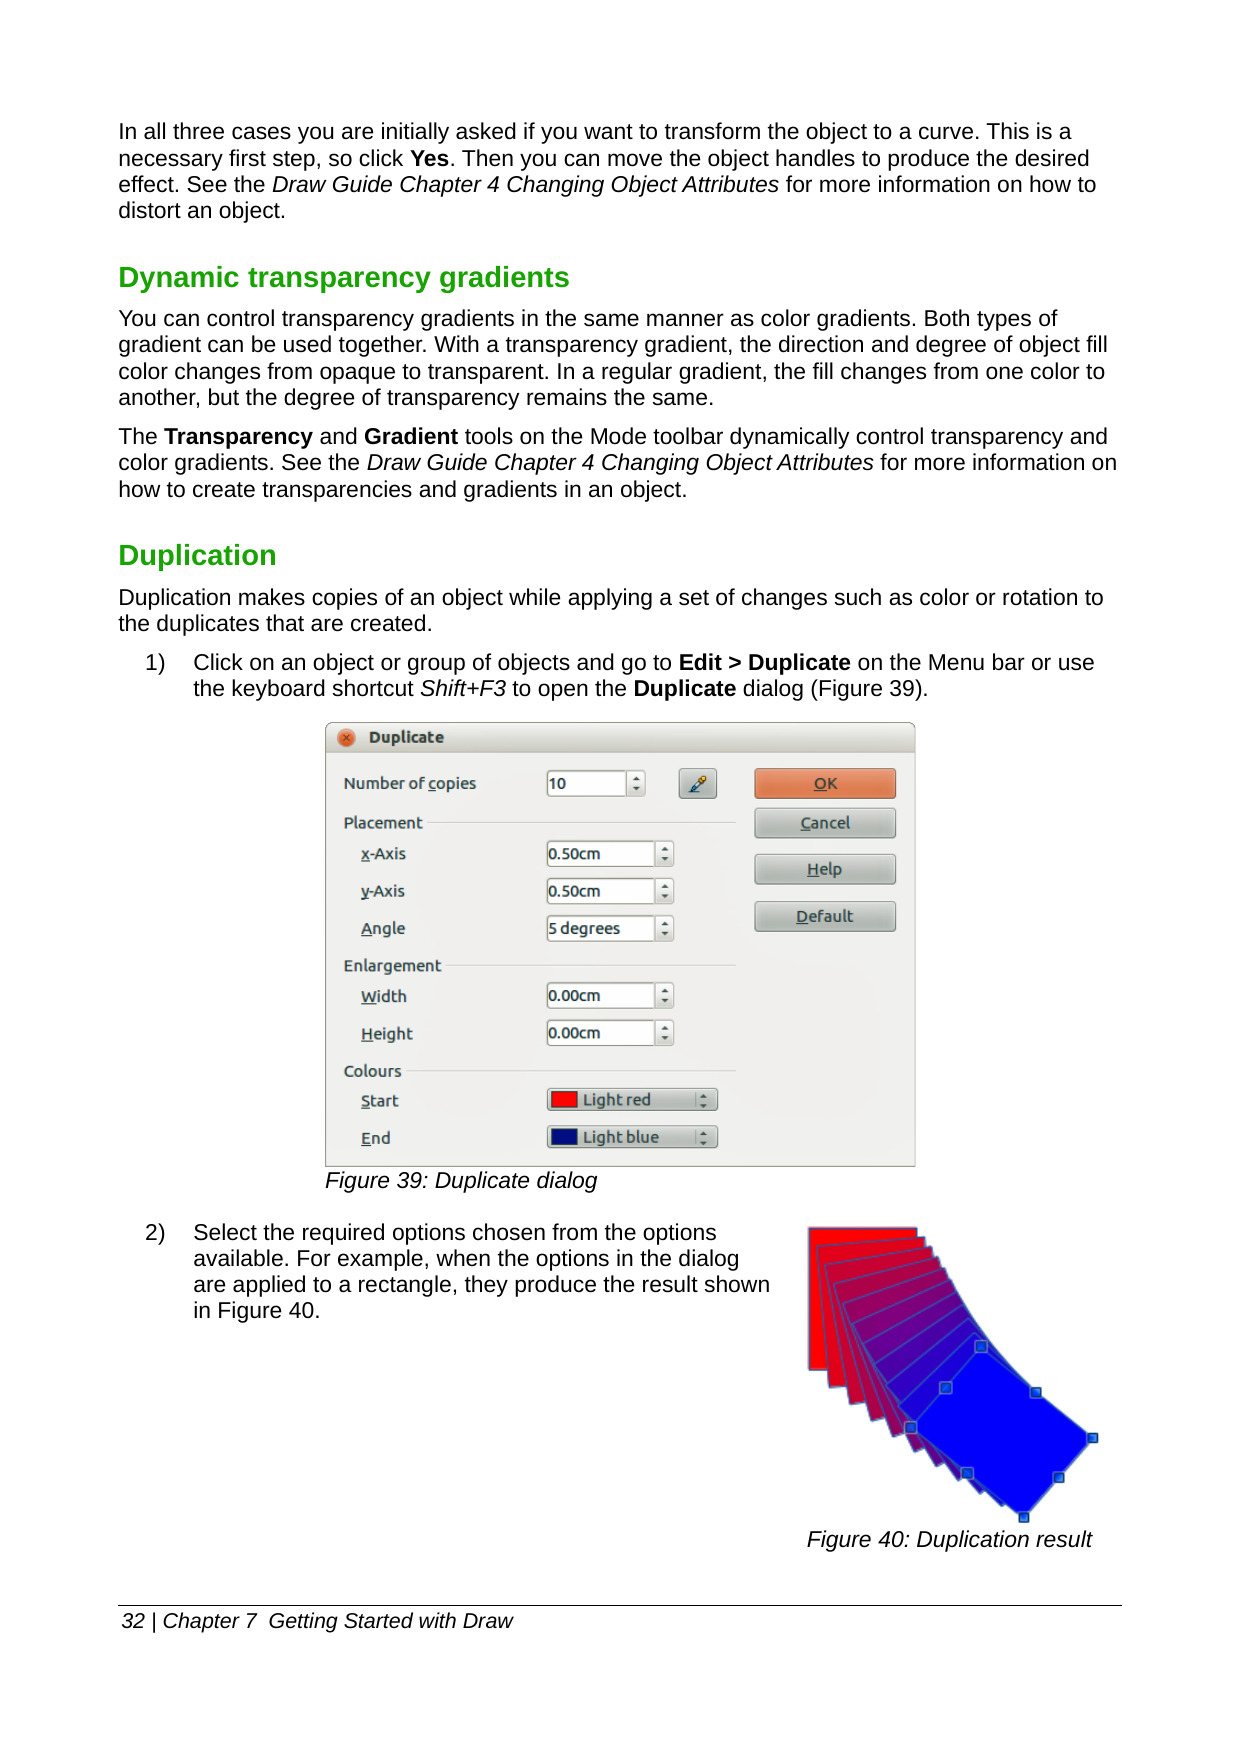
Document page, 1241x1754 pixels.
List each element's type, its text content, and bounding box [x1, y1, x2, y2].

list Figure 40: Duplication result [807, 1526, 1120, 1552]
text The Transparency and Gradient tools on the Mode toolbar dynamically control transparency and color gradients. See the Draw Guide Chapter 4 Changing Object Attributes for more information on how to create transparencies and gradients in an object. [118, 423, 1122, 502]
subtitle Dynamic transparency gradients [118, 260, 1122, 293]
text In all three cases you are initially asked if you want to transform the object to a curve. This is a necessary first step, so click Yes. Then you can move the object handles to produce the desired effect. See the Draw Guide Chapter 4 Changing Object Attributes for more information on how to distort an object. [118, 118, 1122, 223]
picture [325, 722, 916, 1167]
text You can control transparency gradients in the same manner as color gradients. Both types of gradient can be used together. With a transparency gradient, the direction and degree of object fill color changes from opaque to transparent. In a regular gradient, the fill changes from one color to another, but the degree of transparency remains the same. [118, 305, 1122, 410]
list Select the required options chosen from the options available. For example, when the options in the dialog are applied to a rectangle, they produce the result shown in Figure 40. [165, 1218, 1122, 1526]
text Figure 39: Duplicate dialog [325, 1167, 916, 1193]
picture [806, 1226, 1100, 1526]
subtitle Duplication [118, 538, 1122, 572]
text Duplication makes copies of an object while applying a set of changes such as color or rotation to the duplicates that are created. [118, 583, 1122, 636]
list Click on an object or group of objects and go to Edit > Duplicate on the Menu bar or use the keyboard shortcut Shift+F3 to open the Duplicate dialog (Figure 39). [165, 649, 1122, 701]
